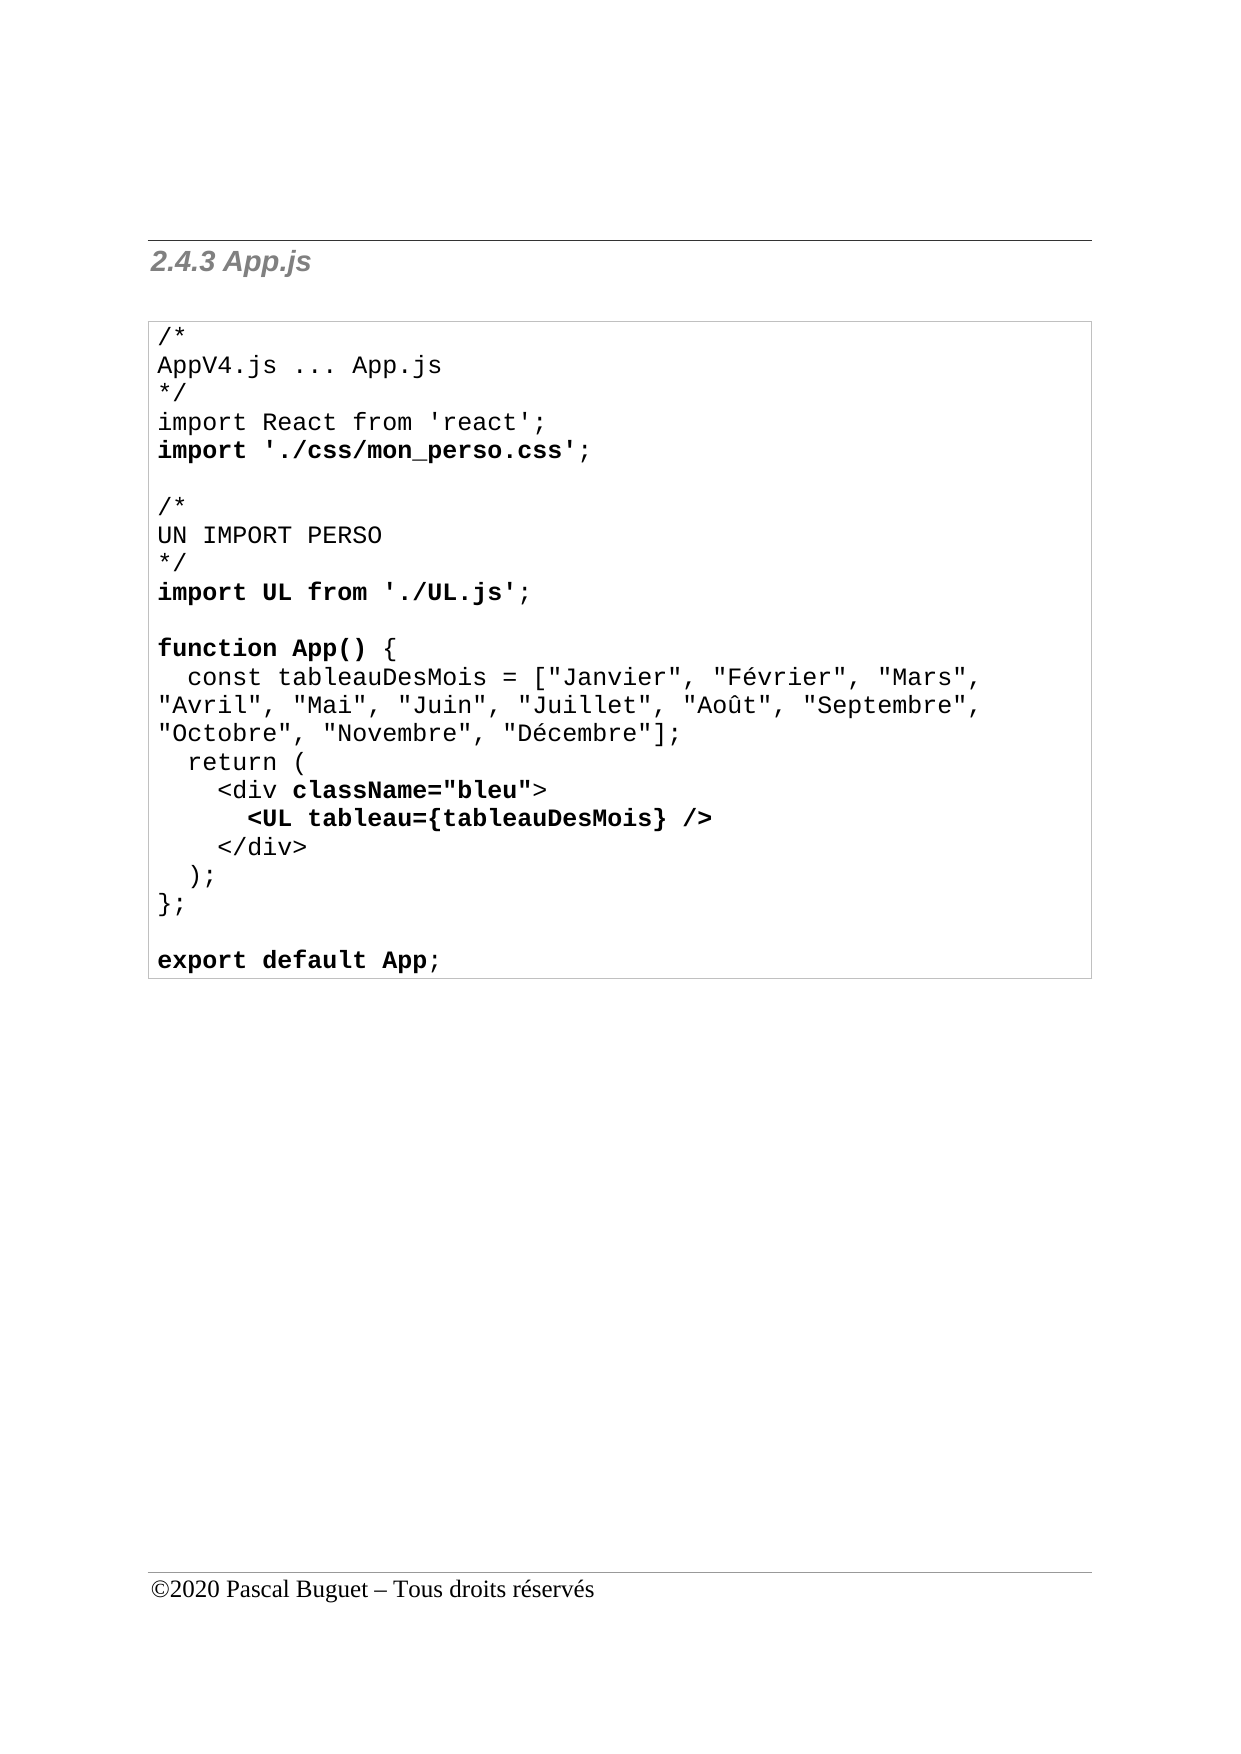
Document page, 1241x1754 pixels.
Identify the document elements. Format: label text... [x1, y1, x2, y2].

text export default App; [149, 944, 1091, 978]
text return ( [149, 746, 1091, 774]
text /* [149, 491, 1091, 519]
text */ [149, 548, 1091, 576]
text import './css/mon_perso.css'; [149, 434, 1091, 466]
text UN IMPORT PERSO [149, 519, 1091, 548]
text ); [149, 859, 1091, 888]
text AppV4.js ... App.js [149, 349, 1091, 378]
text import React from 'react'; [149, 406, 1091, 434]
text const tableauDesMois = ["Janvier", "Février", "Mars", "Avril", "Mai", "Juin", "Juillet", "Août", "Septembre", "Octobre", "Novembre", "Décembre"]; [149, 661, 1091, 746]
text <UL tableau={tableauDesMois} /> [149, 803, 1091, 831]
text }; [149, 888, 1091, 919]
text import UL from './UL.js'; [149, 576, 1091, 607]
text <div className="bleu"> [149, 774, 1091, 803]
text function App() { [149, 633, 1091, 661]
text </div> [149, 831, 1091, 859]
text */ [149, 378, 1091, 406]
subtitle App.js [148, 241, 1092, 281]
text /* [149, 322, 1091, 349]
